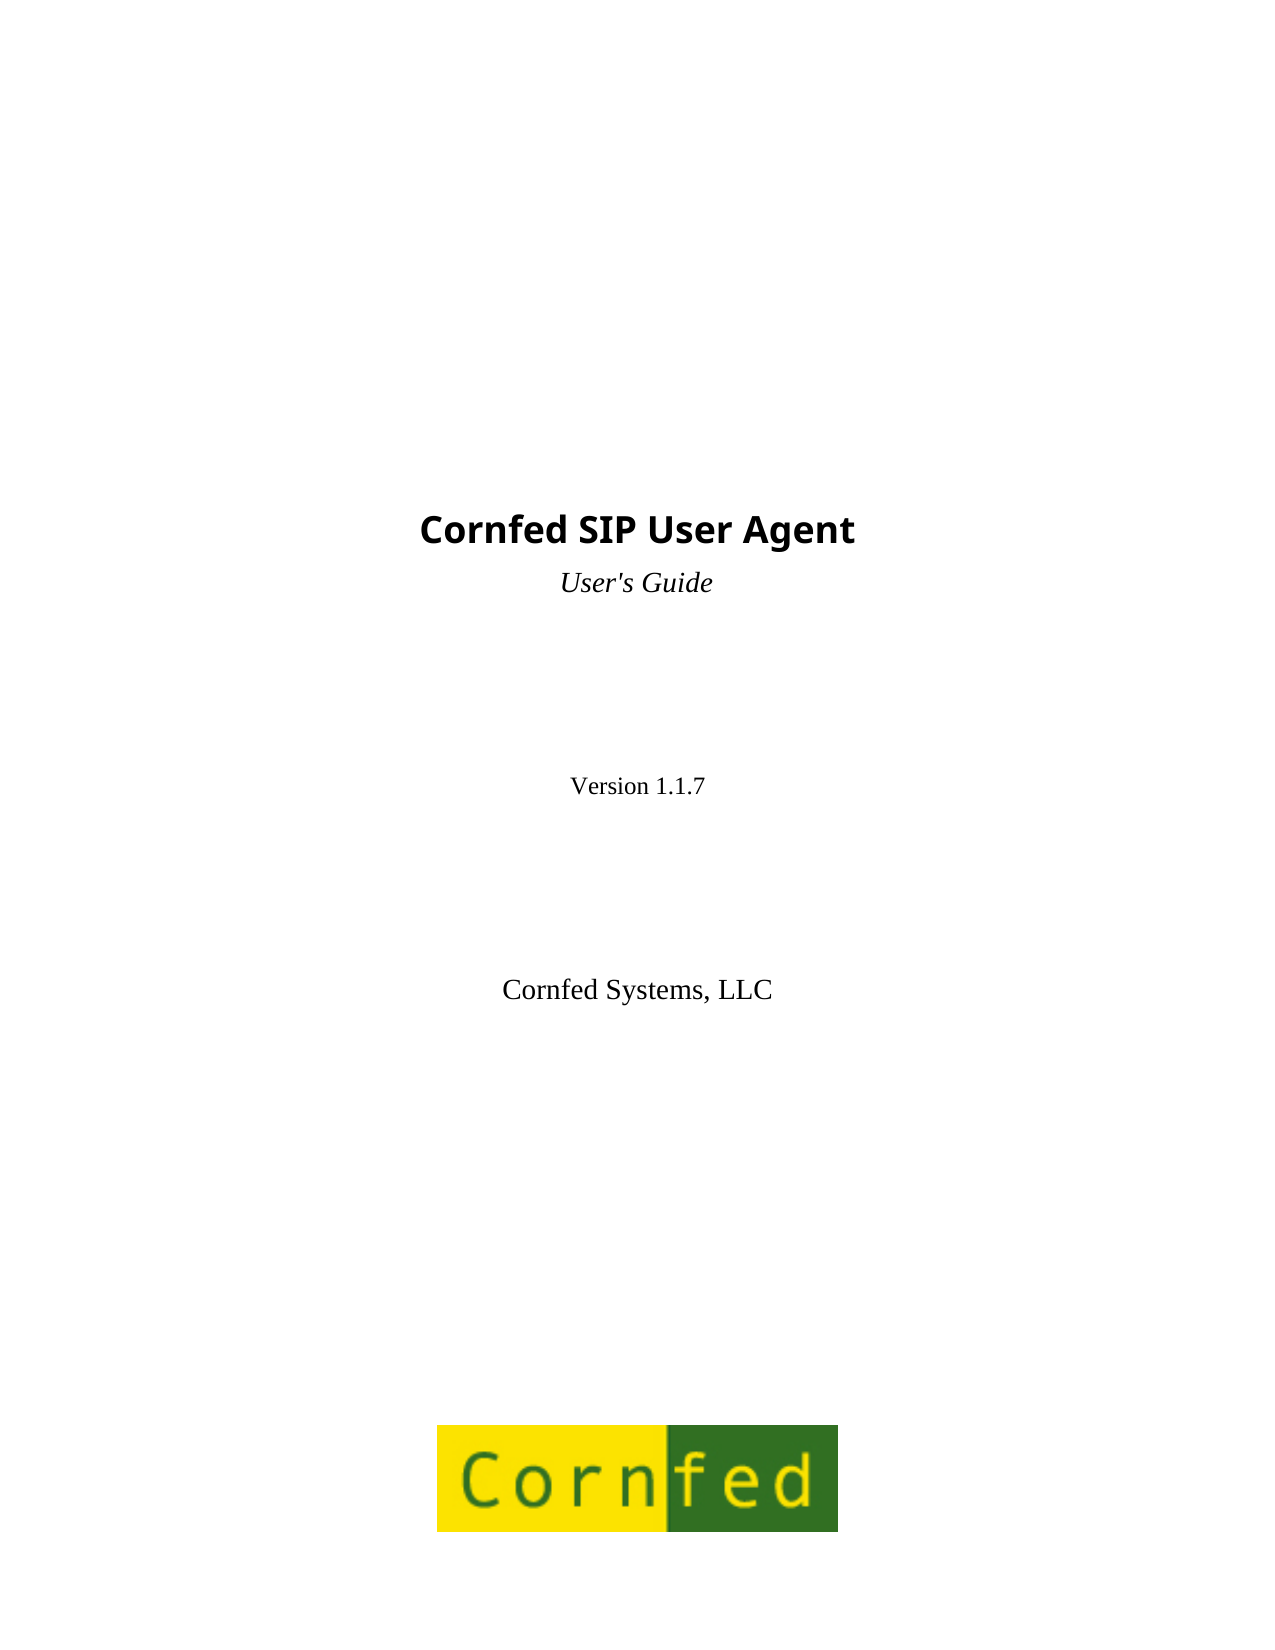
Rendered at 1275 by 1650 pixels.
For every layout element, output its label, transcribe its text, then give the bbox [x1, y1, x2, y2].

text Cornfed Systems, LLC [118, 973, 1157, 1006]
text User's Guide [118, 567, 1157, 599]
title Cornfed SIP User Agent [118, 503, 1157, 554]
picture [487, 1451, 788, 1532]
text Version 1.1.7 [118, 772, 1157, 800]
